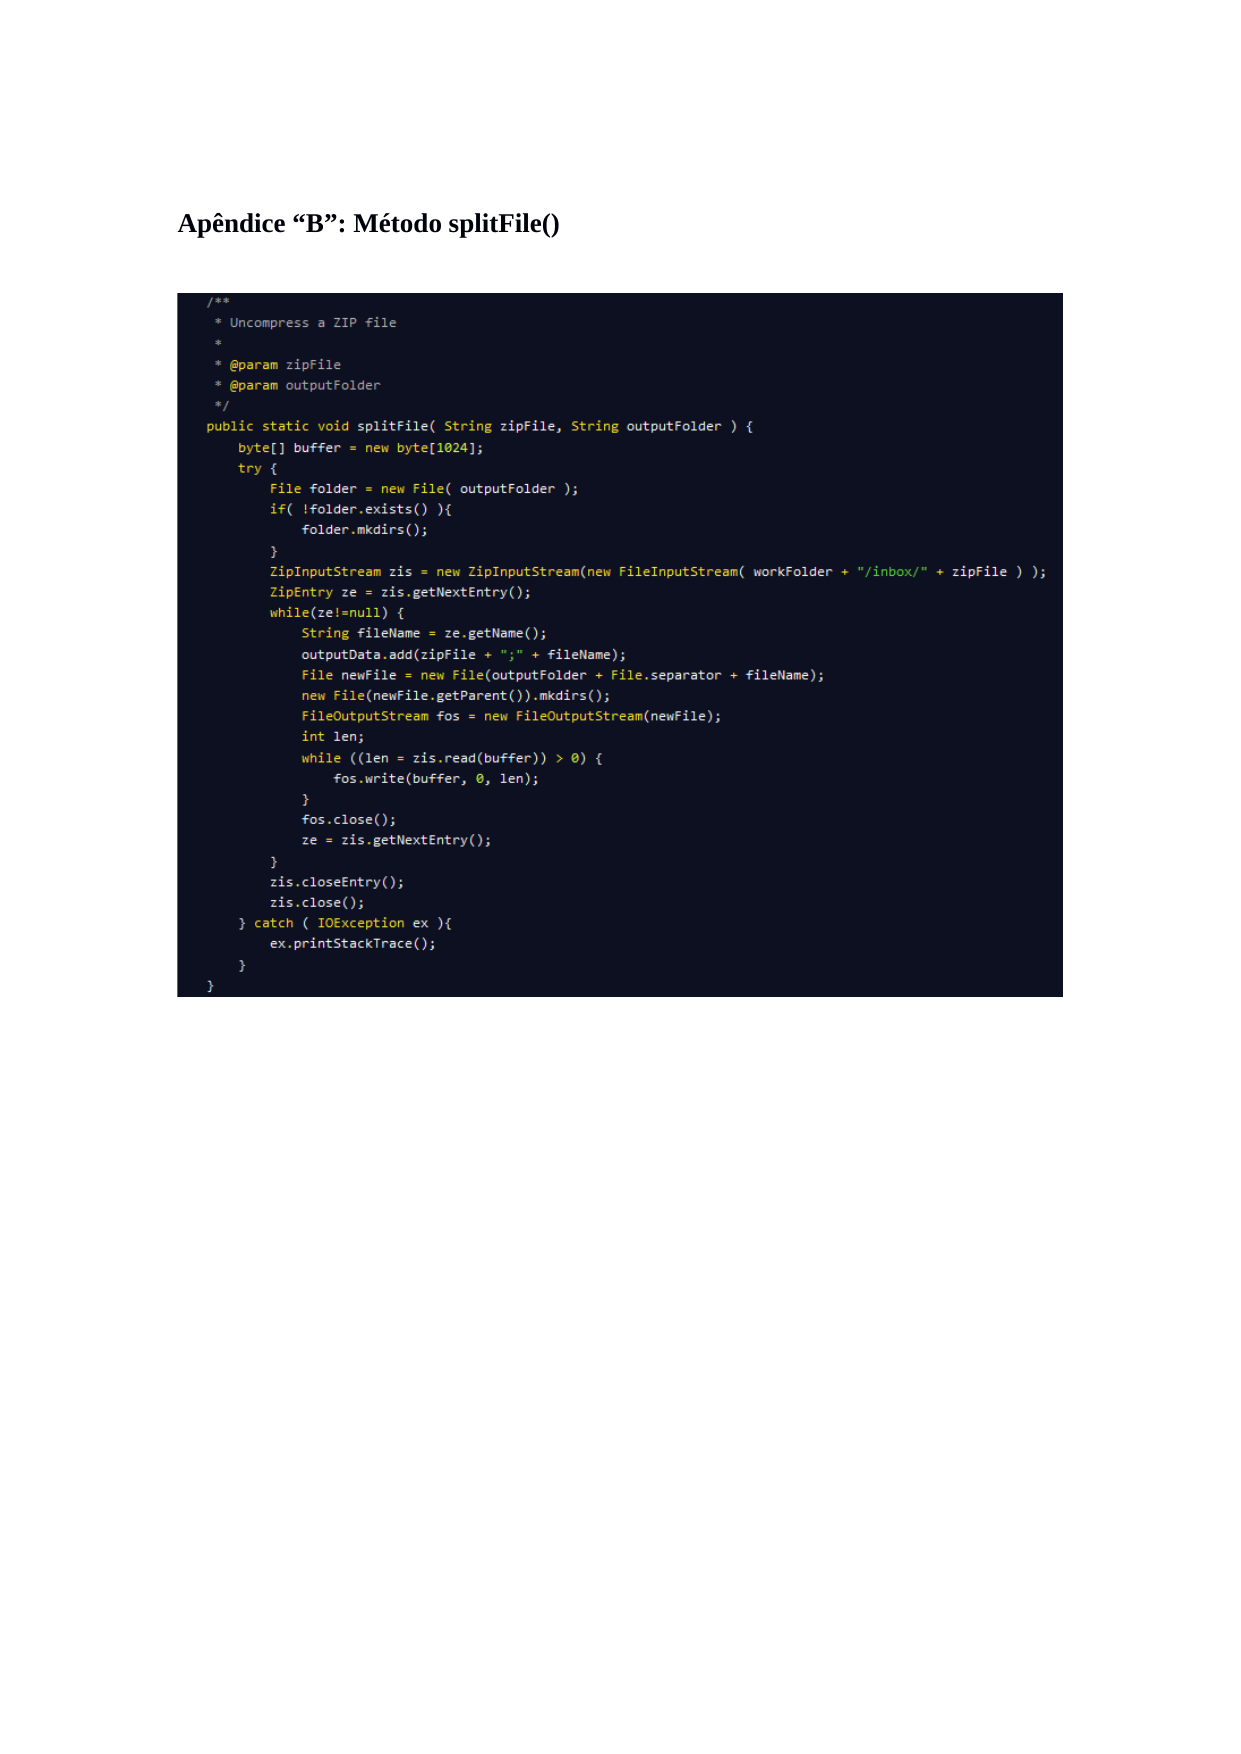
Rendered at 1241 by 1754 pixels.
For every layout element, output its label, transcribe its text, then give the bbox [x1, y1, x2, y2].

title Apêndice “B”: Método splitFile() [177, 207, 1063, 238]
